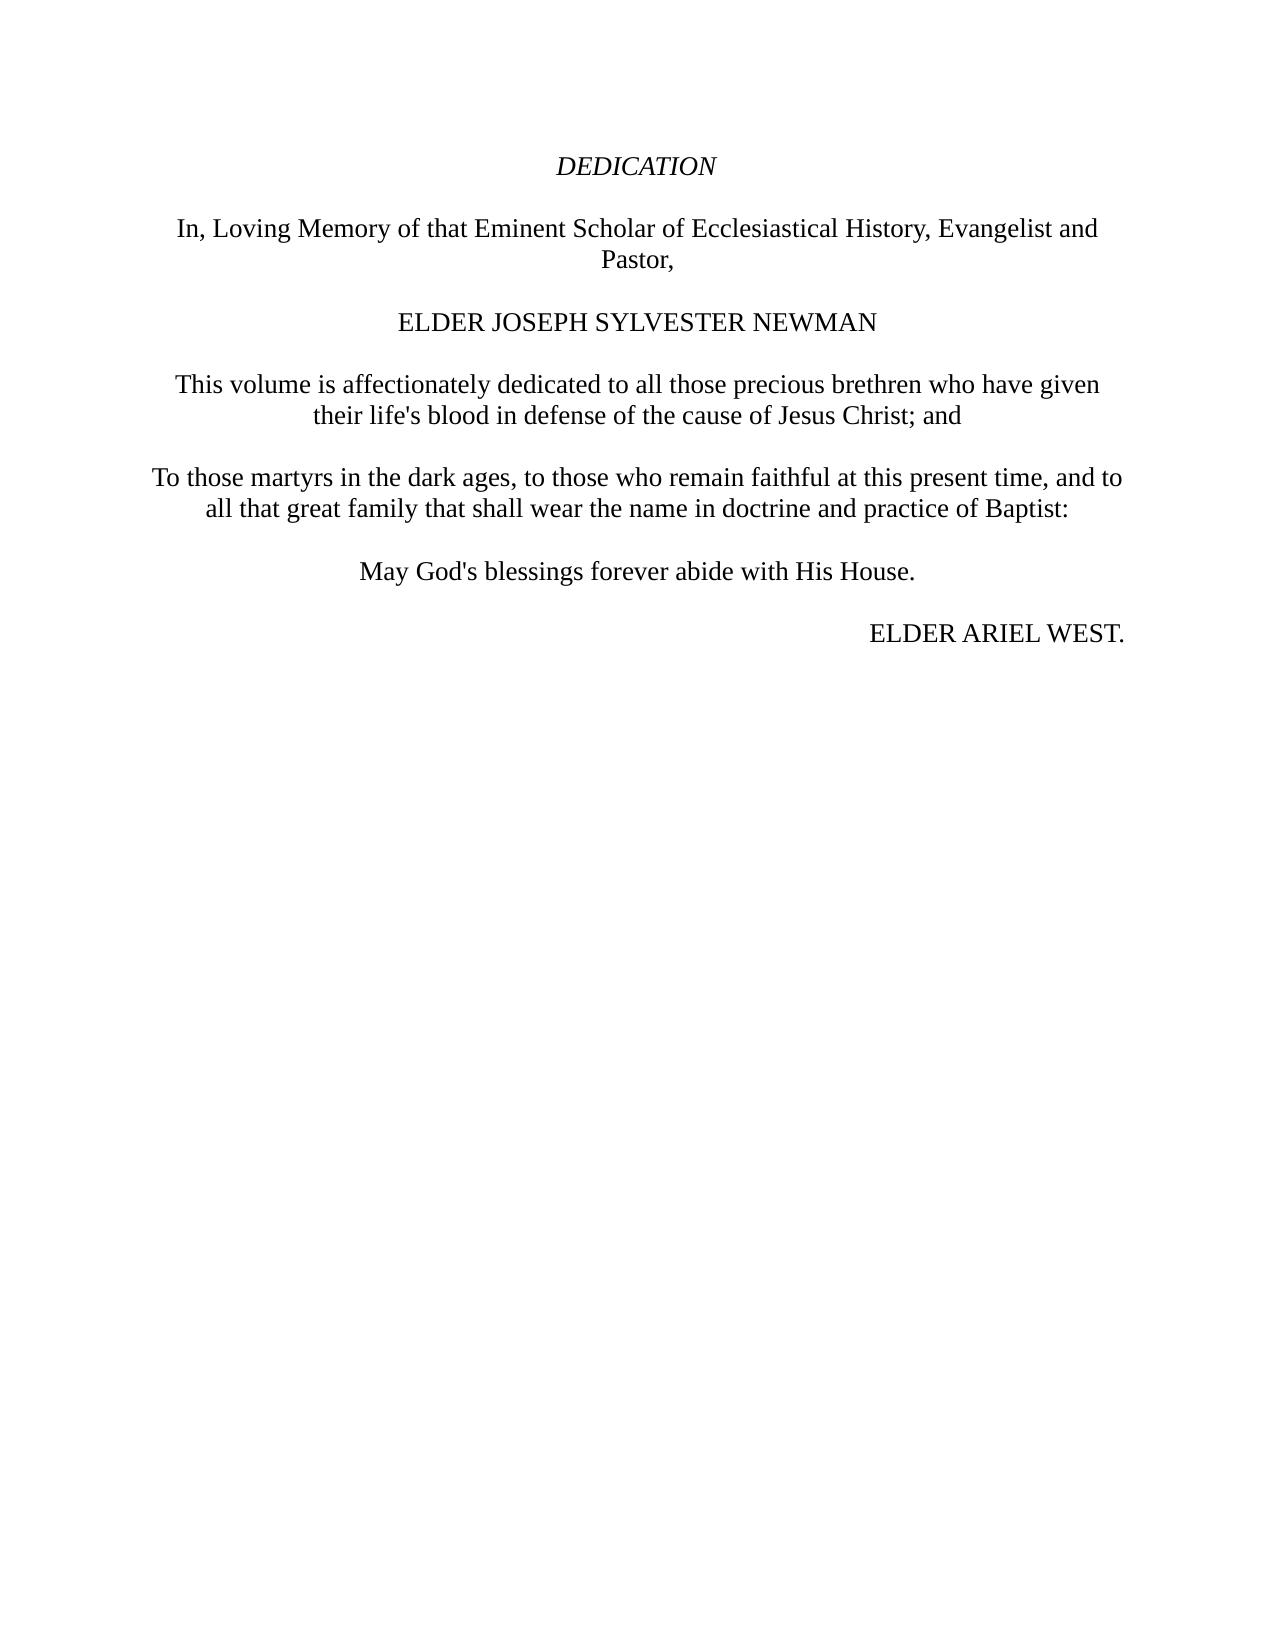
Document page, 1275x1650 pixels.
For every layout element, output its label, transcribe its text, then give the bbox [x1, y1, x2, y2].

text To those martyrs in the dark ages, to those who remain faithful at this present time, and to all that great family that shall wear the name in doctrine and practice of Baptist: [150, 461, 1125, 524]
text In, Loving Memory of that Eminent Scholar of Ecclesiastical History, Evangelist and Pastor, [150, 212, 1125, 274]
text This volume is affectionately dedicated to all those precious brethren who have given their life's blood in defense of the cause of Jesus Christ; and [150, 368, 1125, 430]
text ELDER JOSEPH SYLVESTER NEWMAN [150, 306, 1125, 337]
text ELDER ARIEL WEST. [150, 617, 1125, 648]
text May God's blessings forever abide with His House. [150, 555, 1125, 586]
text DEDICATION [150, 150, 1125, 181]
